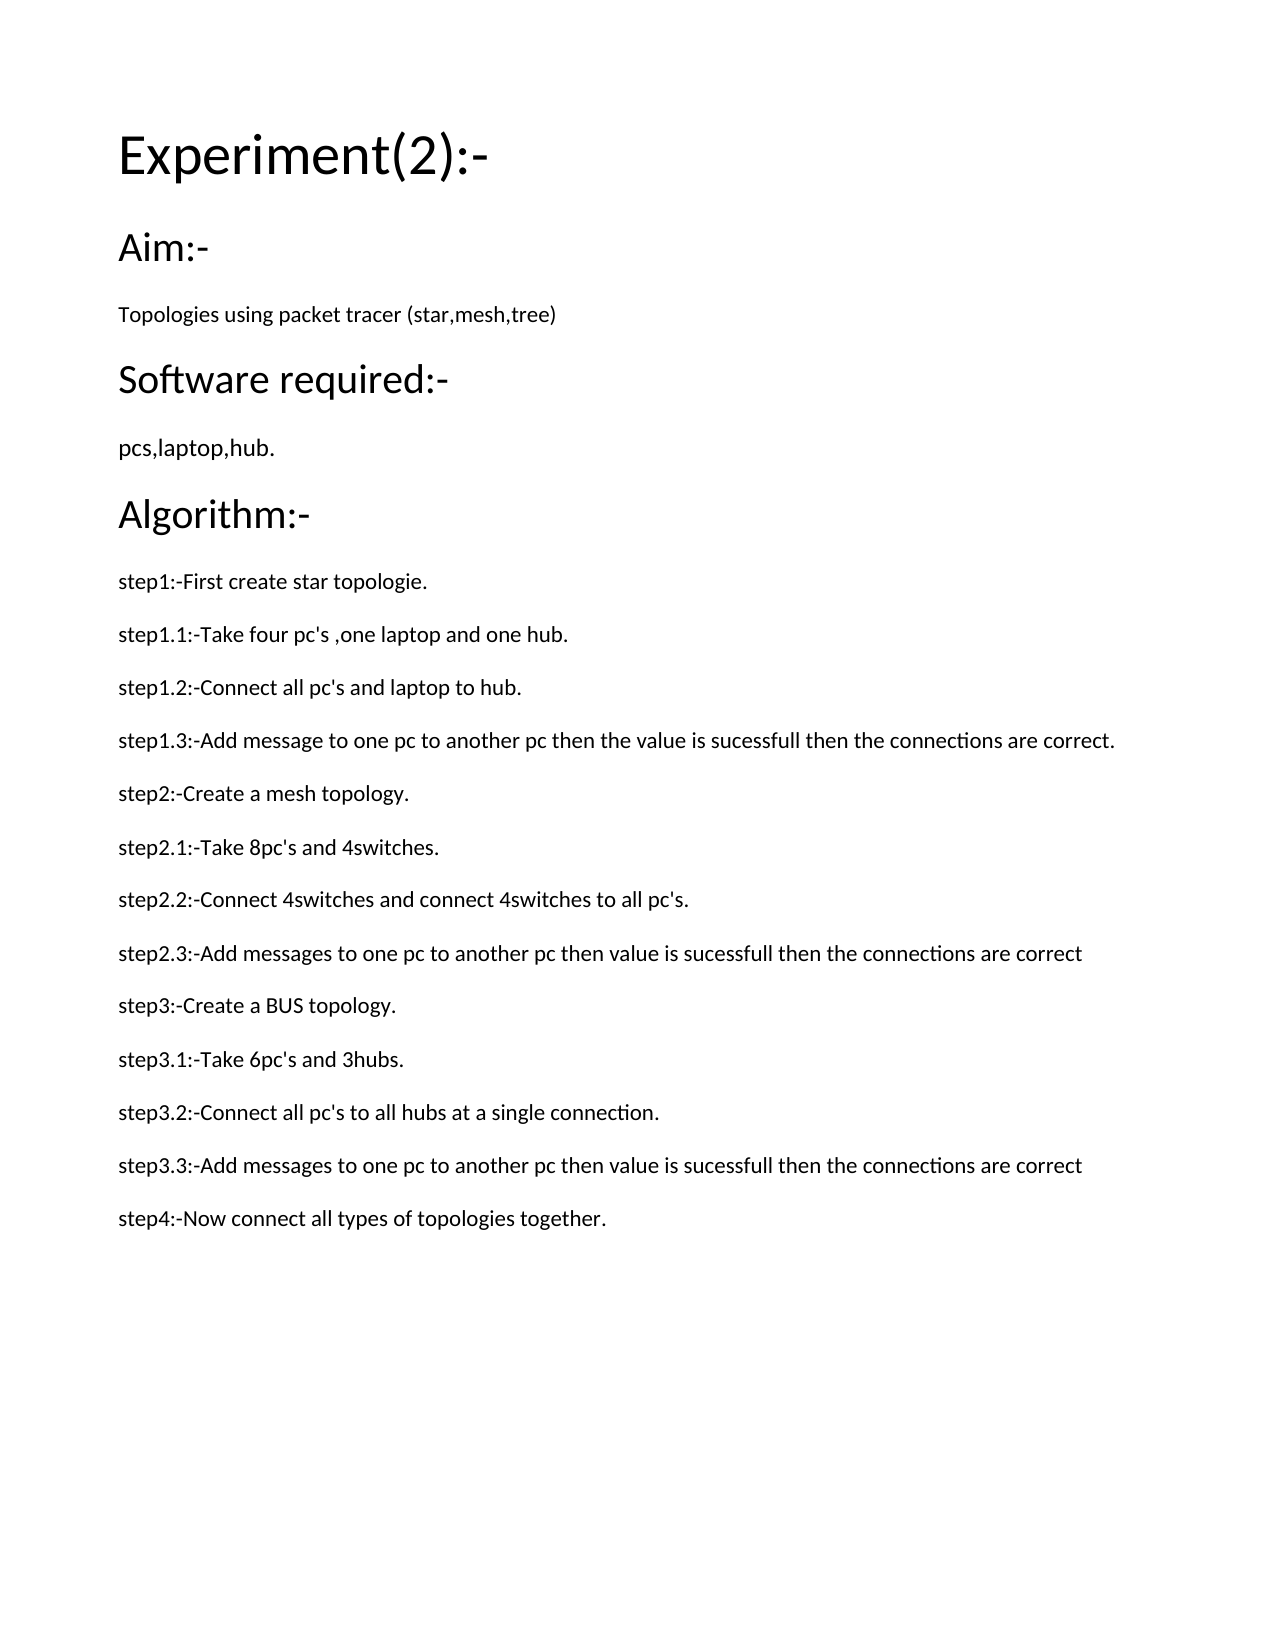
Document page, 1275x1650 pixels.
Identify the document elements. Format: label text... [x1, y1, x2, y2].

text Aim:- [118, 221, 1157, 272]
text step2.2:-Connect 4switches and connect 4switches to all pc's. [118, 886, 1157, 914]
text pcs,laptop,hub. [118, 432, 1157, 463]
text Topologies using packet tracer (star,mesh,tree) [118, 300, 1157, 328]
text Experiment(2):- [118, 118, 1157, 189]
text Algorithm:- [118, 488, 1157, 539]
text step1.3:-Add message to one pc to another pc then the value is sucessfull then the connections are correct. [118, 727, 1157, 754]
text step2.1:-Take 8pc's and 4switches. [118, 833, 1157, 861]
text step1.2:-Connect all pc's and laptop to hub. [118, 673, 1157, 702]
text Software required:- [118, 353, 1157, 404]
text step4:-Now connect all types of topologies together. [118, 1204, 1157, 1232]
text step3.3:-Add messages to one pc to another pc then value is sucessfull then the connections are correct [118, 1151, 1157, 1179]
text step3.2:-Connect all pc's to all hubs at a single connection. [118, 1098, 1157, 1126]
text step1:-First create star topologie. [118, 567, 1157, 596]
text step3.1:-Take 6pc's and 3hubs. [118, 1045, 1157, 1073]
text step2.3:-Add messages to one pc to another pc then value is sucessfull then the connections are correct [118, 939, 1157, 967]
text step2:-Create a mesh topology. [118, 779, 1157, 808]
text step1.1:-Take four pc's ,one laptop and one hub. [118, 621, 1157, 648]
text step3:-Create a BUS topology. [118, 992, 1157, 1020]
